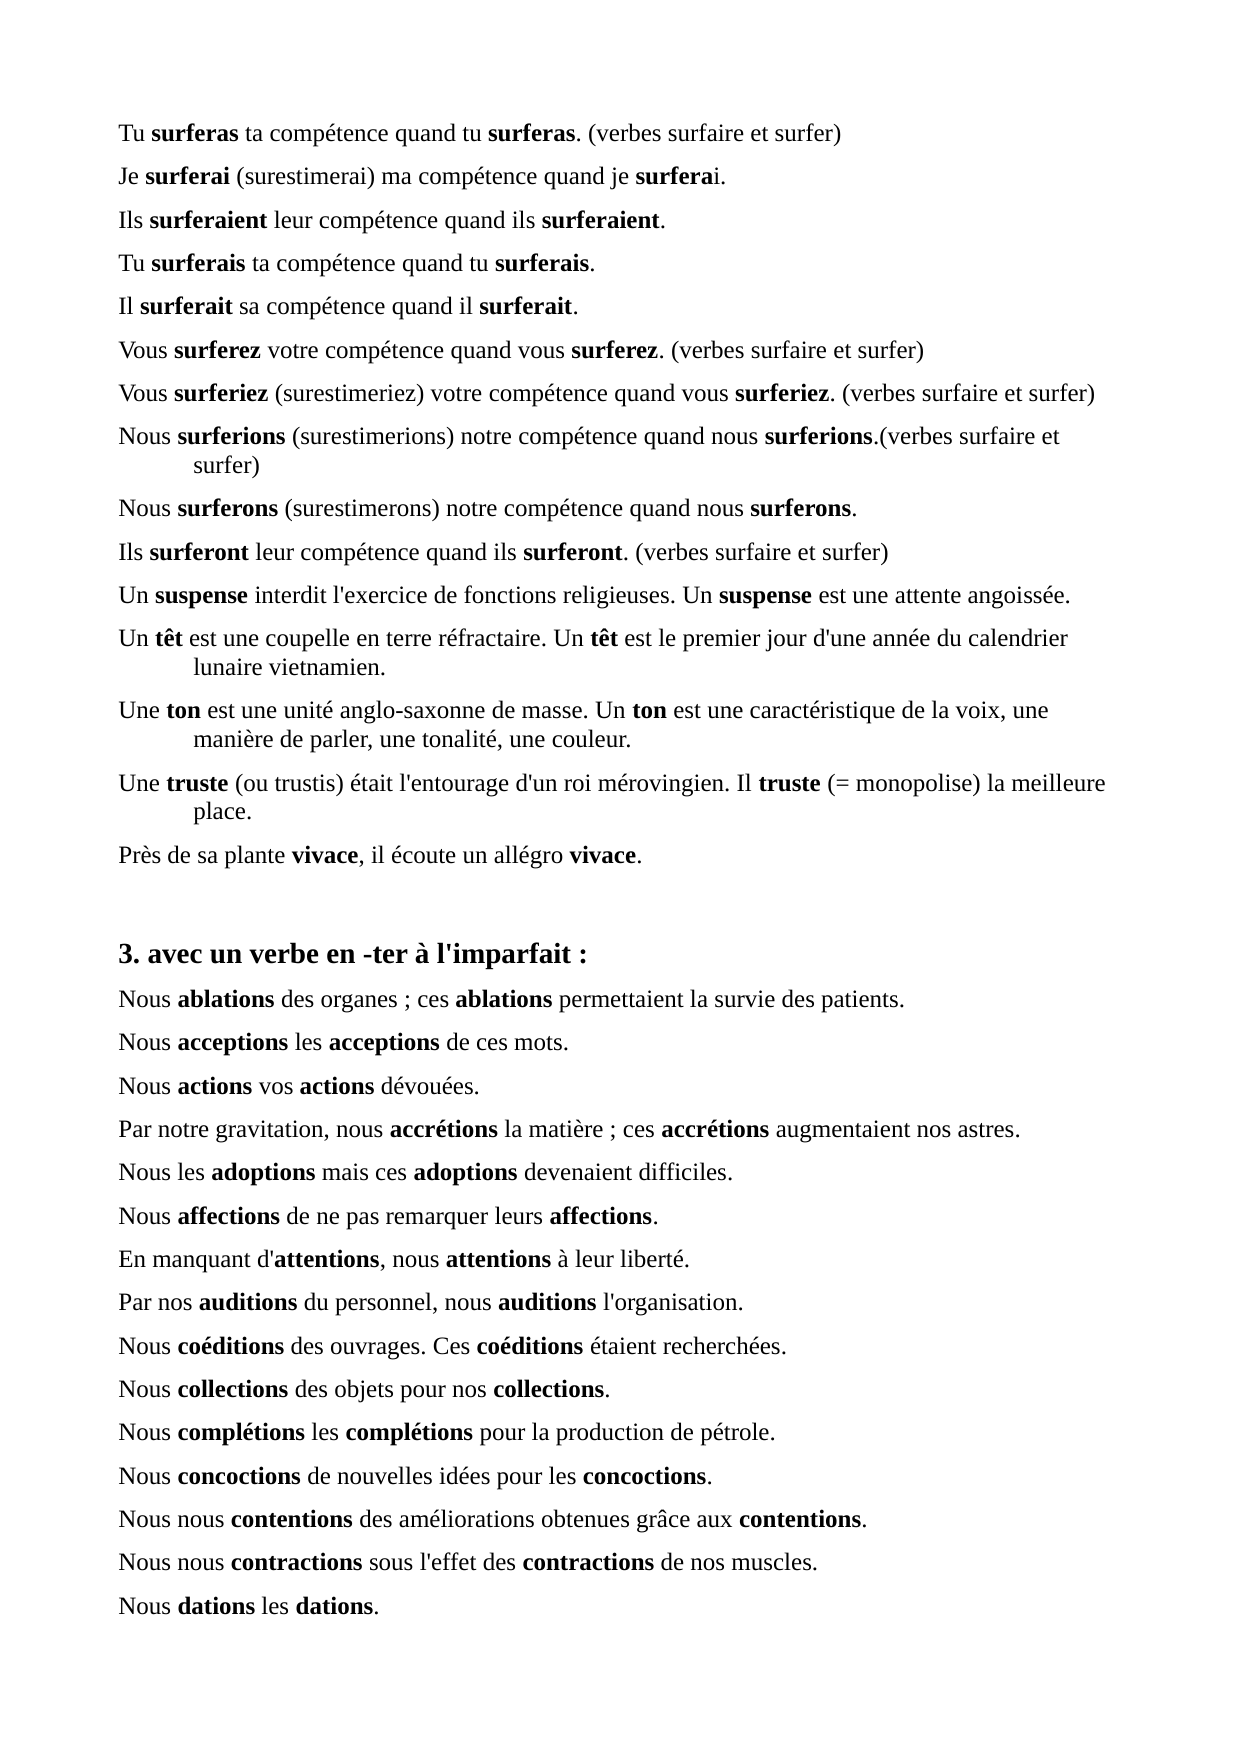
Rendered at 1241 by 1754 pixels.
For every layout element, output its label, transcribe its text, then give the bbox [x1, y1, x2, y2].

text Tu surferais ta compétence quand tu surferais. [118, 248, 1122, 277]
text Nous coéditions des ouvrages. Ces coéditions étaient recherchées. [118, 1331, 1122, 1359]
text Nous les adoptions mais ces adoptions devenaient difficiles. [118, 1157, 1122, 1186]
text Nous nous contentions des améliorations obtenues grâce aux contentions. [118, 1504, 1122, 1533]
text Une ton est une unité anglo-saxonne de masse. Un ton est une caractéristique de la voix, une manière de parler, une tonalité, une couleur. [118, 696, 1122, 753]
text Nous ablations des organes ; ces ablations permettaient la survie des patients. [118, 984, 1122, 1013]
text Nous dations les dations. [118, 1591, 1122, 1619]
text Un suspense interdit l'exercice de fonctions religieuses. Un suspense est une attente angoissée. [118, 580, 1122, 609]
text Nous surferions (surestimerions) notre compétence quand nous surferions.(verbes surfaire et surfer) [118, 421, 1122, 479]
text 3. avec un verbe en -ter à l'imparfait : [118, 936, 1122, 969]
text Tu surferas ta compétence quand tu surferas. (verbes surfaire et surfer) [118, 118, 1122, 147]
text Par nos auditions du personnel, nous auditions l'organisation. [118, 1287, 1122, 1316]
text Nous nous contractions sous l'effet des contractions de nos muscles. [118, 1547, 1122, 1576]
table_header [107, 883, 1018, 936]
text Ils surferont leur compétence quand ils surferont. (verbes surfaire et surfer) [118, 537, 1122, 566]
text Nous collections des objets pour nos collections. [118, 1374, 1122, 1403]
text Par notre gravitation, nous accrétions la matière ; ces accrétions augmentaient nos astres. [118, 1114, 1122, 1143]
text Nous complétions les complétions pour la production de pétrole. [118, 1417, 1122, 1446]
text Nous affections de ne pas remarquer leurs affections. [118, 1201, 1122, 1229]
text Un têt est une coupelle en terre réfractaire. Un têt est le premier jour d'une année du calendrier lunaire vietnamien. [118, 623, 1122, 681]
text Une truste (ou trustis) était l'entourage d'un roi mérovingien. Il truste (= monopolise) la meilleure place. [118, 768, 1122, 825]
text Ils surferaient leur compétence quand ils surferaient. [118, 205, 1122, 233]
text Je surferai (surestimerai) ma compétence quand je surferai. [118, 161, 1122, 190]
text Il surferait sa compétence quand il surferait. [118, 291, 1122, 320]
text En manquant d'attentions, nous attentions à leur liberté. [118, 1244, 1122, 1273]
text Vous surferiez (surestimeriez) votre compétence quand vous surferiez. (verbes surfaire et surfer) [118, 378, 1122, 407]
text Nous concoctions de nouvelles idées pour les concoctions. [118, 1461, 1122, 1489]
text Nous actions vos actions dévouées. [118, 1071, 1122, 1099]
text Près de sa plante vivace, il écoute un allégro vivace. [118, 840, 1122, 868]
text Nous acceptions les acceptions de ces mots. [118, 1027, 1122, 1056]
text Vous surferez votre compétence quand vous surferez. (verbes surfaire et surfer) [118, 335, 1122, 363]
text Nous surferons (surestimerons) notre compétence quand nous surferons. [118, 493, 1122, 522]
